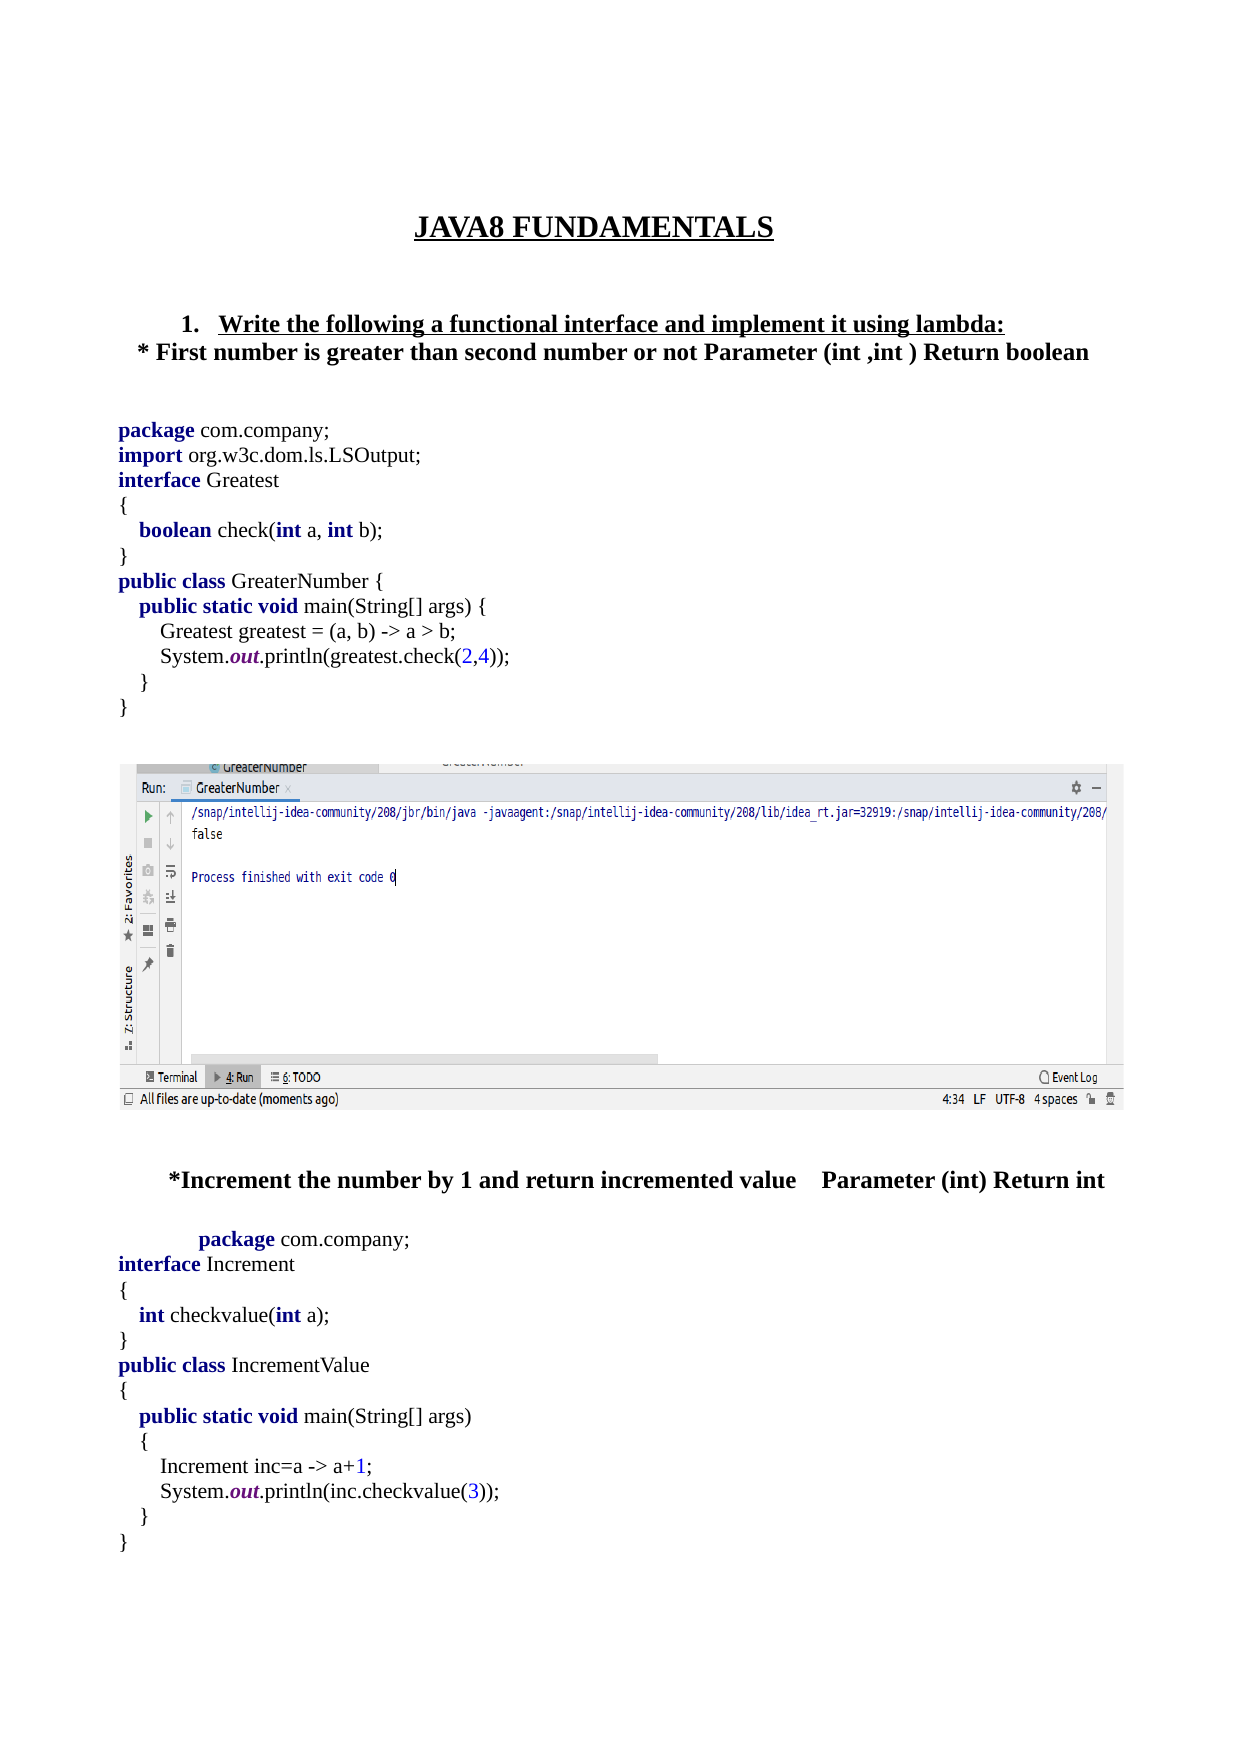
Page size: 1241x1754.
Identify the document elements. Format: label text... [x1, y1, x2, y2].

text { [118, 1377, 1122, 1403]
text } [118, 1529, 1122, 1554]
text * First number is greater than second number or not Parameter (int ,int ) Return boolean [118, 337, 1122, 366]
list Write the following a functional interface and implement it using lambda: [181, 309, 1122, 337]
text *Increment the number by 1 and return incremented value Parameter (int) Return int [118, 1165, 1122, 1194]
text } [118, 1327, 1122, 1352]
text } [118, 543, 1122, 568]
text interface Increment [118, 1251, 1122, 1277]
text public class GreaterNumber { [118, 568, 1122, 593]
text interface Greatest [118, 467, 1122, 492]
text int checkvalue(int a); [118, 1302, 1122, 1327]
text package com.company; [118, 417, 1122, 442]
text public static void main(String[] args) [118, 1403, 1122, 1428]
text package com.company; [118, 1223, 1122, 1251]
text } [118, 694, 1122, 719]
text public static void main(String[] args) { [118, 593, 1122, 618]
text boolean check(int a, int b); [118, 517, 1122, 543]
text public class IncrementValue [118, 1352, 1122, 1377]
text System.out.println(greatest.check(2,4)); [118, 643, 1122, 669]
text { [118, 1277, 1122, 1302]
text System.out.println(inc.checkvalue(3)); [118, 1478, 1122, 1503]
text Increment inc=a -> a+1; [118, 1453, 1122, 1478]
text { [118, 492, 1122, 517]
text { [118, 1428, 1122, 1453]
text JAVA8 FUNDAMENTALS [118, 208, 1122, 244]
text } [118, 1503, 1122, 1529]
picture [119, 764, 1124, 1108]
text Greatest greatest = (a, b) -> a > b; [118, 618, 1122, 643]
text } [118, 669, 1122, 694]
text import org.w3c.dom.ls.LSOutput; [118, 442, 1122, 467]
